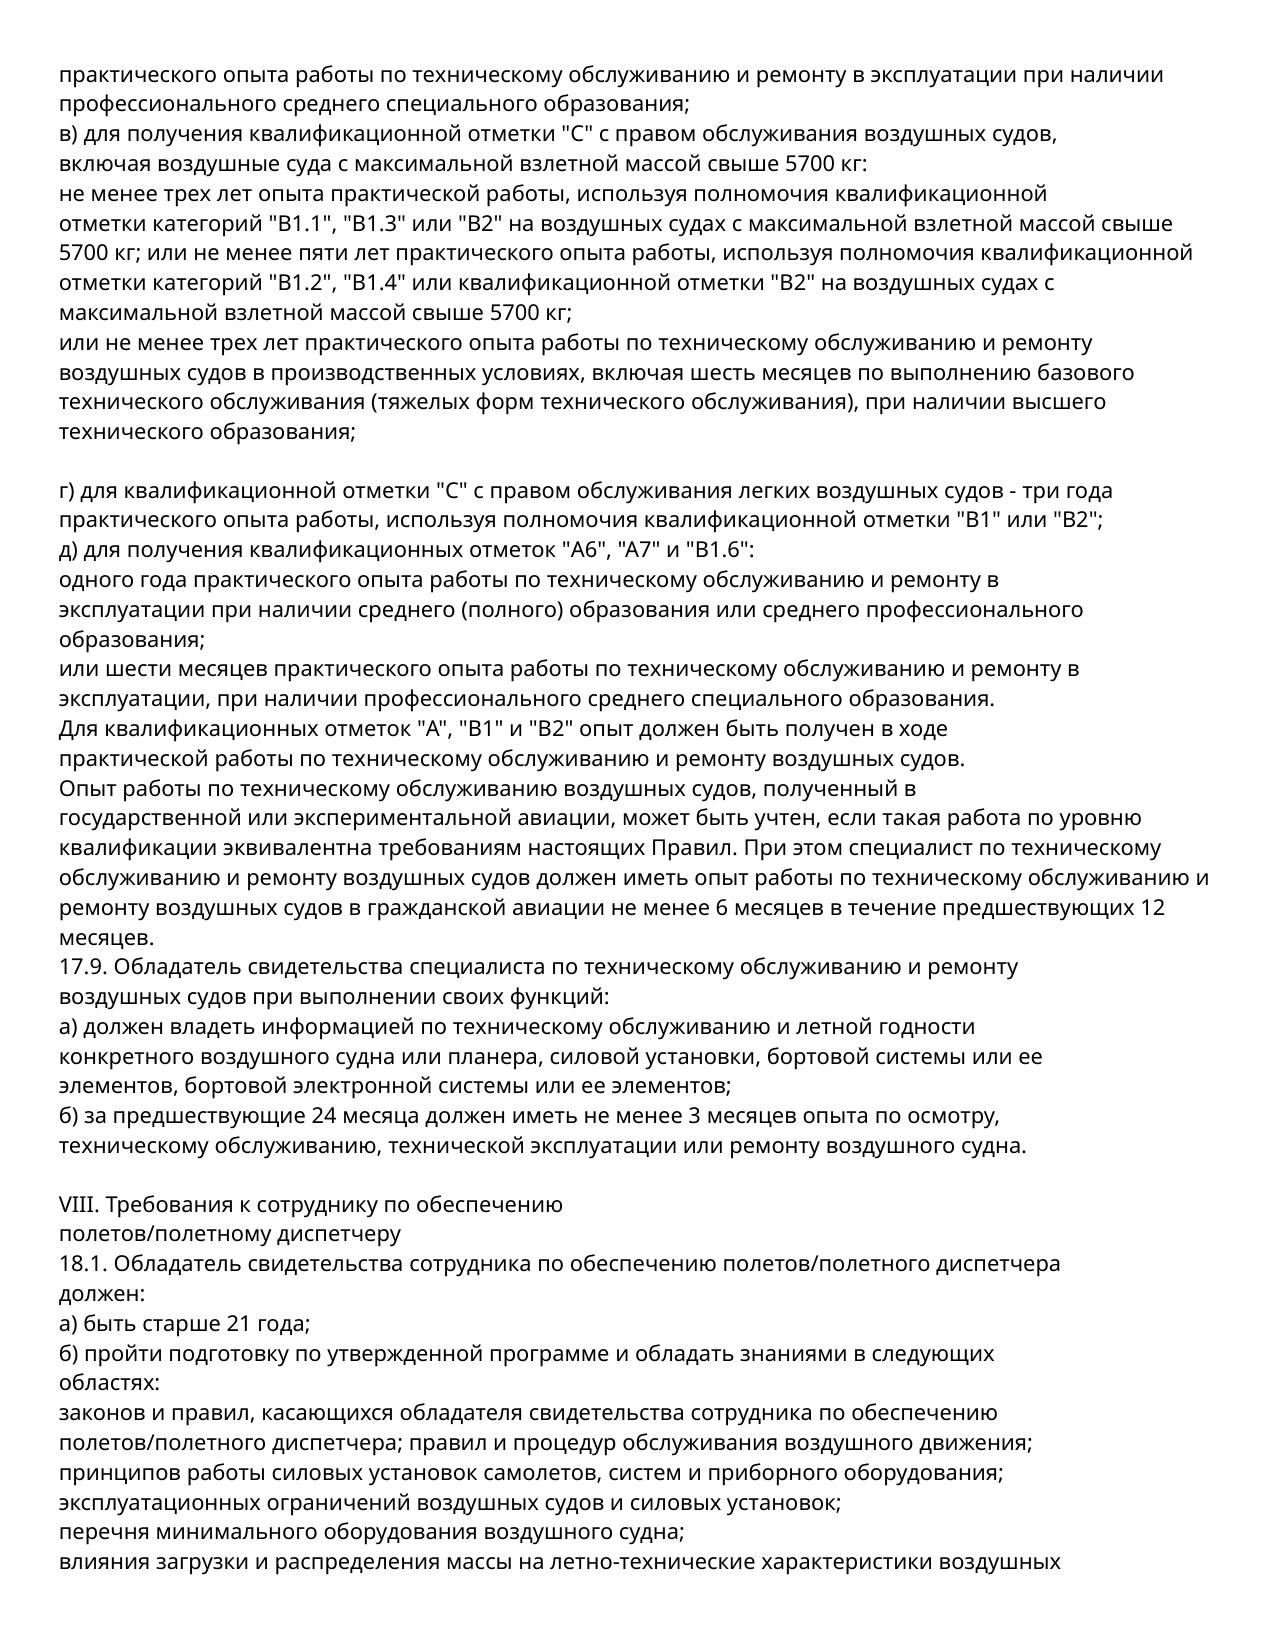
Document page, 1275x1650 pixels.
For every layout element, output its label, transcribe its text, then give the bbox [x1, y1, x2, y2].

text д) для получения квалификационных отметок "A6", "A7" и "B1.6": [58, 534, 1216, 564]
text Для квалификационных отметок "A", "B1" и "B2" опыт должен быть получен в ходе [58, 713, 1216, 743]
text должен: [58, 1278, 1216, 1308]
text техническому обслуживанию, технической эксплуатации или ремонту воздушного судна. [58, 1130, 1216, 1160]
text не менее трех лет опыта практической работы, используя полномочия квалификационной [58, 178, 1216, 207]
text а) быть старше 21 года; [58, 1308, 1216, 1337]
text областях: [58, 1367, 1216, 1397]
text полетов/полетному диспетчеру [58, 1218, 1216, 1248]
text или шести месяцев практического опыта работы по техническому обслуживанию и ремонту в эксплуатации, при наличии профессионального среднего специального образования. [58, 653, 1216, 713]
text б) за предшествующие 24 месяца должен иметь не менее 3 месяцев опыта по осмотру, [58, 1100, 1216, 1130]
text практической работы по техническому обслуживанию и ремонту воздушных судов. [58, 743, 1216, 772]
text включая воздушные суда с максимальной взлетной массой свыше 5700 кг: [58, 148, 1216, 178]
text эксплуатации при наличии среднего (полного) образования или среднего профессионального образования; [58, 594, 1216, 653]
text элементов, бортовой электронной системы или ее элементов; [58, 1070, 1216, 1100]
text а) должен владеть информацией по техническому обслуживанию и летной годности [58, 1011, 1216, 1041]
text полетов/полетного диспетчера; правил и процедур обслуживания воздушного движения; [58, 1427, 1216, 1457]
text конкретного воздушного судна или планера, силовой установки, бортовой системы или ее [58, 1041, 1216, 1070]
text воздушных судов при выполнении своих функций: [58, 981, 1216, 1011]
text перечня минимального оборудования воздушного судна; [58, 1516, 1216, 1546]
text в) для получения квалификационной отметки "C" с правом обслуживания воздушных судов, [58, 118, 1216, 148]
text VIII. Требования к сотруднику по обеспечению [58, 1188, 1216, 1218]
text 18.1. Обладатель свидетельства сотрудника по обеспечению полетов/полетного диспетчера [58, 1248, 1216, 1278]
text г) для квалификационной отметки "C" с правом обслуживания легких воздушных судов - три года практического опыта работы, используя полномочия квалификационной отметки "B1" или "B2"; [58, 474, 1216, 534]
text эксплуатационных ограничений воздушных судов и силовых установок; [58, 1486, 1216, 1516]
text Опыт работы по техническому обслуживанию воздушных судов, полученный в [58, 772, 1216, 802]
text одного года практического опыта работы по техническому обслуживанию и ремонту в [58, 564, 1216, 594]
text влияния загрузки и распределения массы на летно-технические характеристики воздушных [58, 1546, 1216, 1576]
text или не менее трех лет практического опыта работы по техническому обслуживанию и ремонту воздушных судов в производственных условиях, включая шесть месяцев по выполнению базового технического обслуживания (тяжелых форм технического обслуживания), при наличии высшего технического образования; [58, 327, 1216, 446]
text законов и правил, касающихся обладателя свидетельства сотрудника по обеспечению [58, 1397, 1216, 1427]
text принципов работы силовых установок самолетов, систем и приборного оборудования; [58, 1457, 1216, 1486]
text б) пройти подготовку по утвержденной программе и обладать знаниями в следующих [58, 1337, 1216, 1367]
text практического опыта работы по техническому обслуживанию и ремонту в эксплуатации при наличии профессионального среднего специального образования; [58, 58, 1216, 118]
text государственной или экспериментальной авиации, может быть учтен, если такая работа по уровню квалификации эквивалентна требованиям настоящих Правил. При этом специалист по техническому обслуживанию и ремонту воздушных судов должен иметь опыт работы по техническому обслуживанию и ремонту воздушных судов в гражданской авиации не менее 6 месяцев в течение предшествующих 12 месяцев. [58, 802, 1216, 951]
text 17.9. Обладатель свидетельства специалиста по техническому обслуживанию и ремонту [58, 951, 1216, 981]
text отметки категорий "B1.1", "B1.3" или "B2" на воздушных судах с максимальной взлетной массой свыше 5700 кг; или не менее пяти лет практического опыта работы, используя полномочия квалификационной отметки категорий "B1.2", "B1.4" или квалификационной отметки "B2" на воздушных судах с максимальной взлетной массой свыше 5700 кг; [58, 207, 1216, 327]
